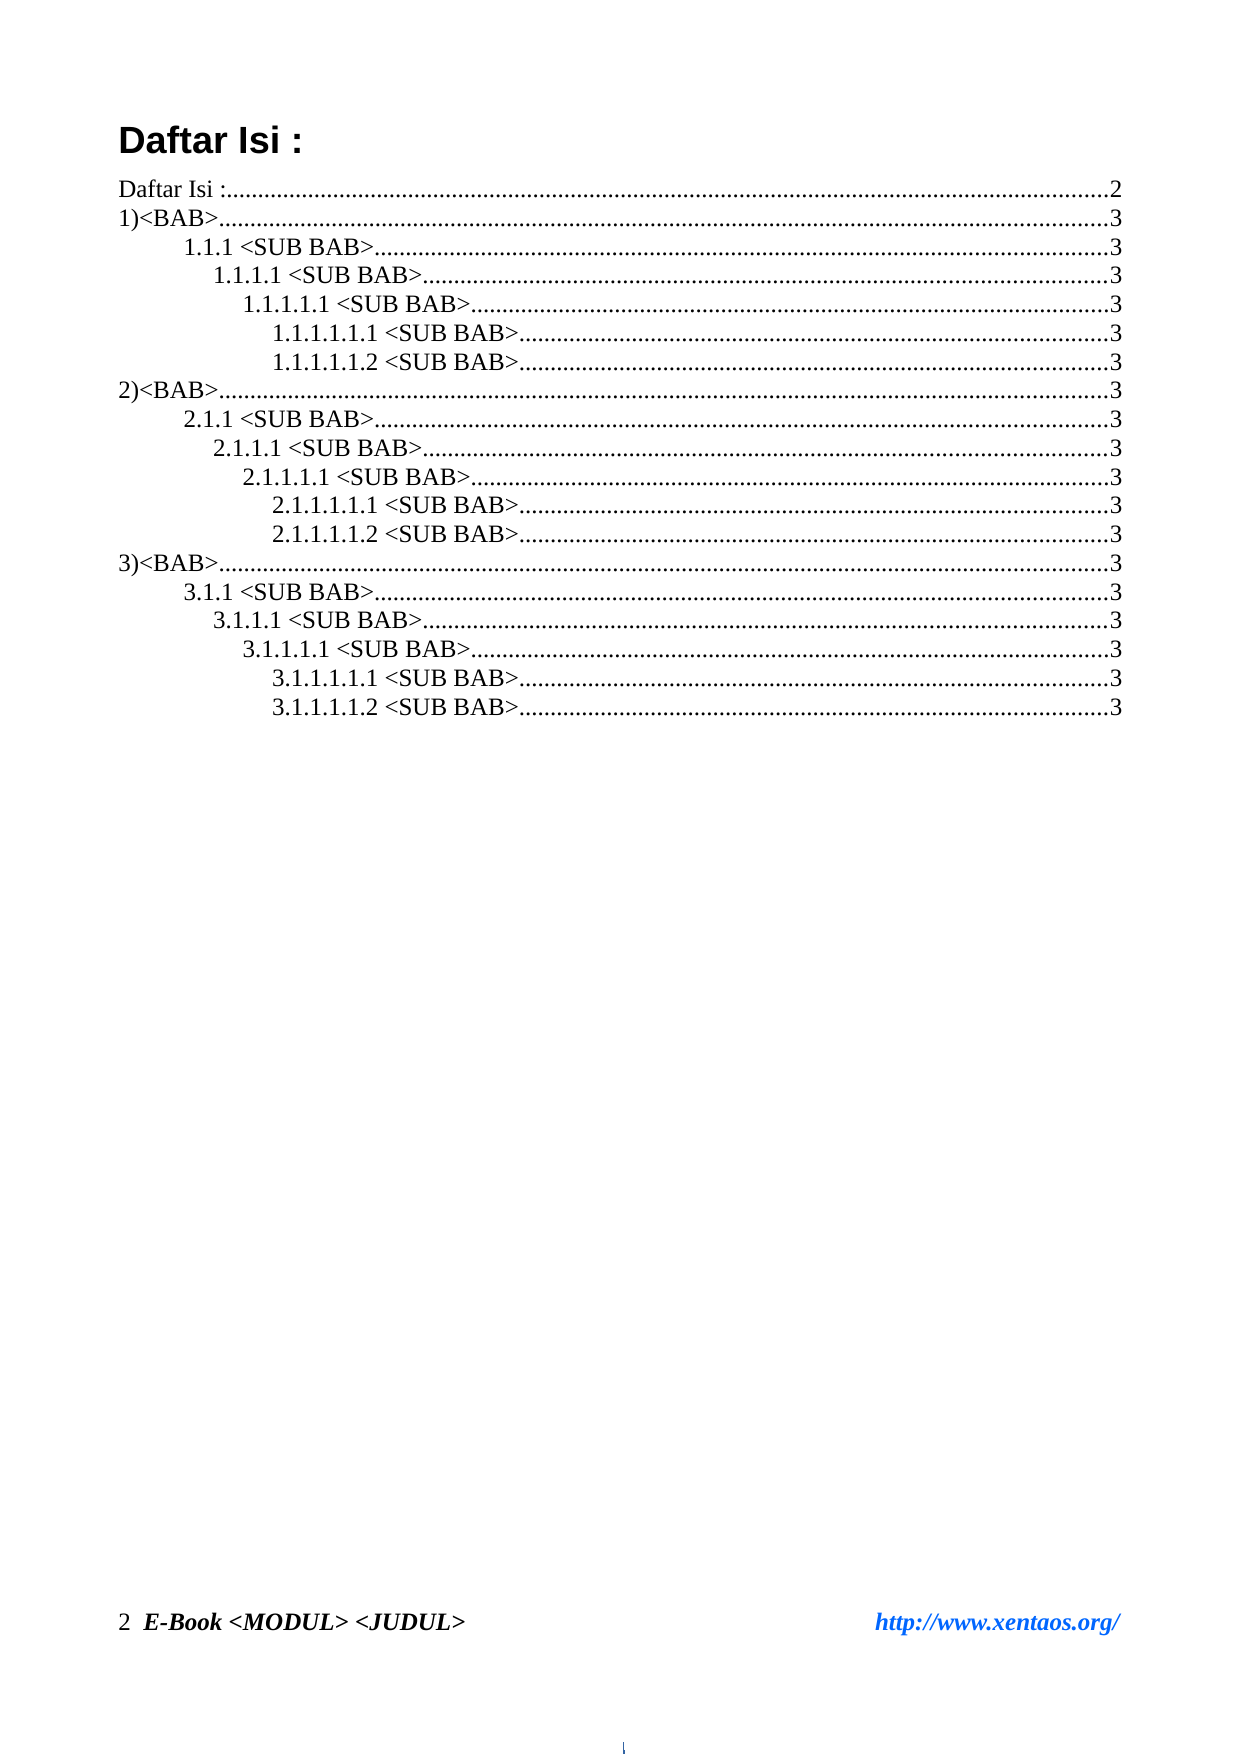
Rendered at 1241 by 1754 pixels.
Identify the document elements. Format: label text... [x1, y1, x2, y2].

text 2.1.1 <SUB BAB> 3 [177, 404, 1122, 433]
text 1.1.1.1.1 <SUB BAB> 3 [236, 289, 1122, 318]
text 2)<BAB> 3 [118, 376, 1122, 404]
text 2.1.1.1.1.1 <SUB BAB> 3 [266, 491, 1122, 519]
text 2.1.1.1 <SUB BAB> 3 [207, 433, 1122, 462]
text 1.1.1.1.1.2 <SUB BAB> 3 [266, 347, 1122, 376]
text 1.1.1.1.1.1 <SUB BAB> 3 [266, 318, 1122, 347]
text 3)<BAB> 3 [118, 548, 1122, 577]
text 2.1.1.1.1.2 <SUB BAB> 3 [266, 519, 1122, 548]
text 3.1.1 <SUB BAB> 3 [177, 577, 1122, 606]
text 1)<BAB> 3 [118, 203, 1122, 232]
text 2.1.1.1.1 <SUB BAB> 3 [236, 462, 1122, 491]
text 1.1.1 <SUB BAB> 3 [177, 232, 1122, 261]
text 3.1.1.1.1.1 <SUB BAB> 3 [266, 663, 1122, 692]
text 3.1.1.1.1 <SUB BAB> 3 [236, 634, 1122, 663]
text 3.1.1.1.1.2 <SUB BAB> 3 [266, 692, 1122, 721]
subtitle Daftar Isi : [118, 118, 1122, 162]
text 3.1.1.1 <SUB BAB> 3 [207, 606, 1122, 634]
text Daftar Isi : 2 [118, 174, 1122, 203]
text 1.1.1.1 <SUB BAB> 3 [207, 261, 1122, 289]
